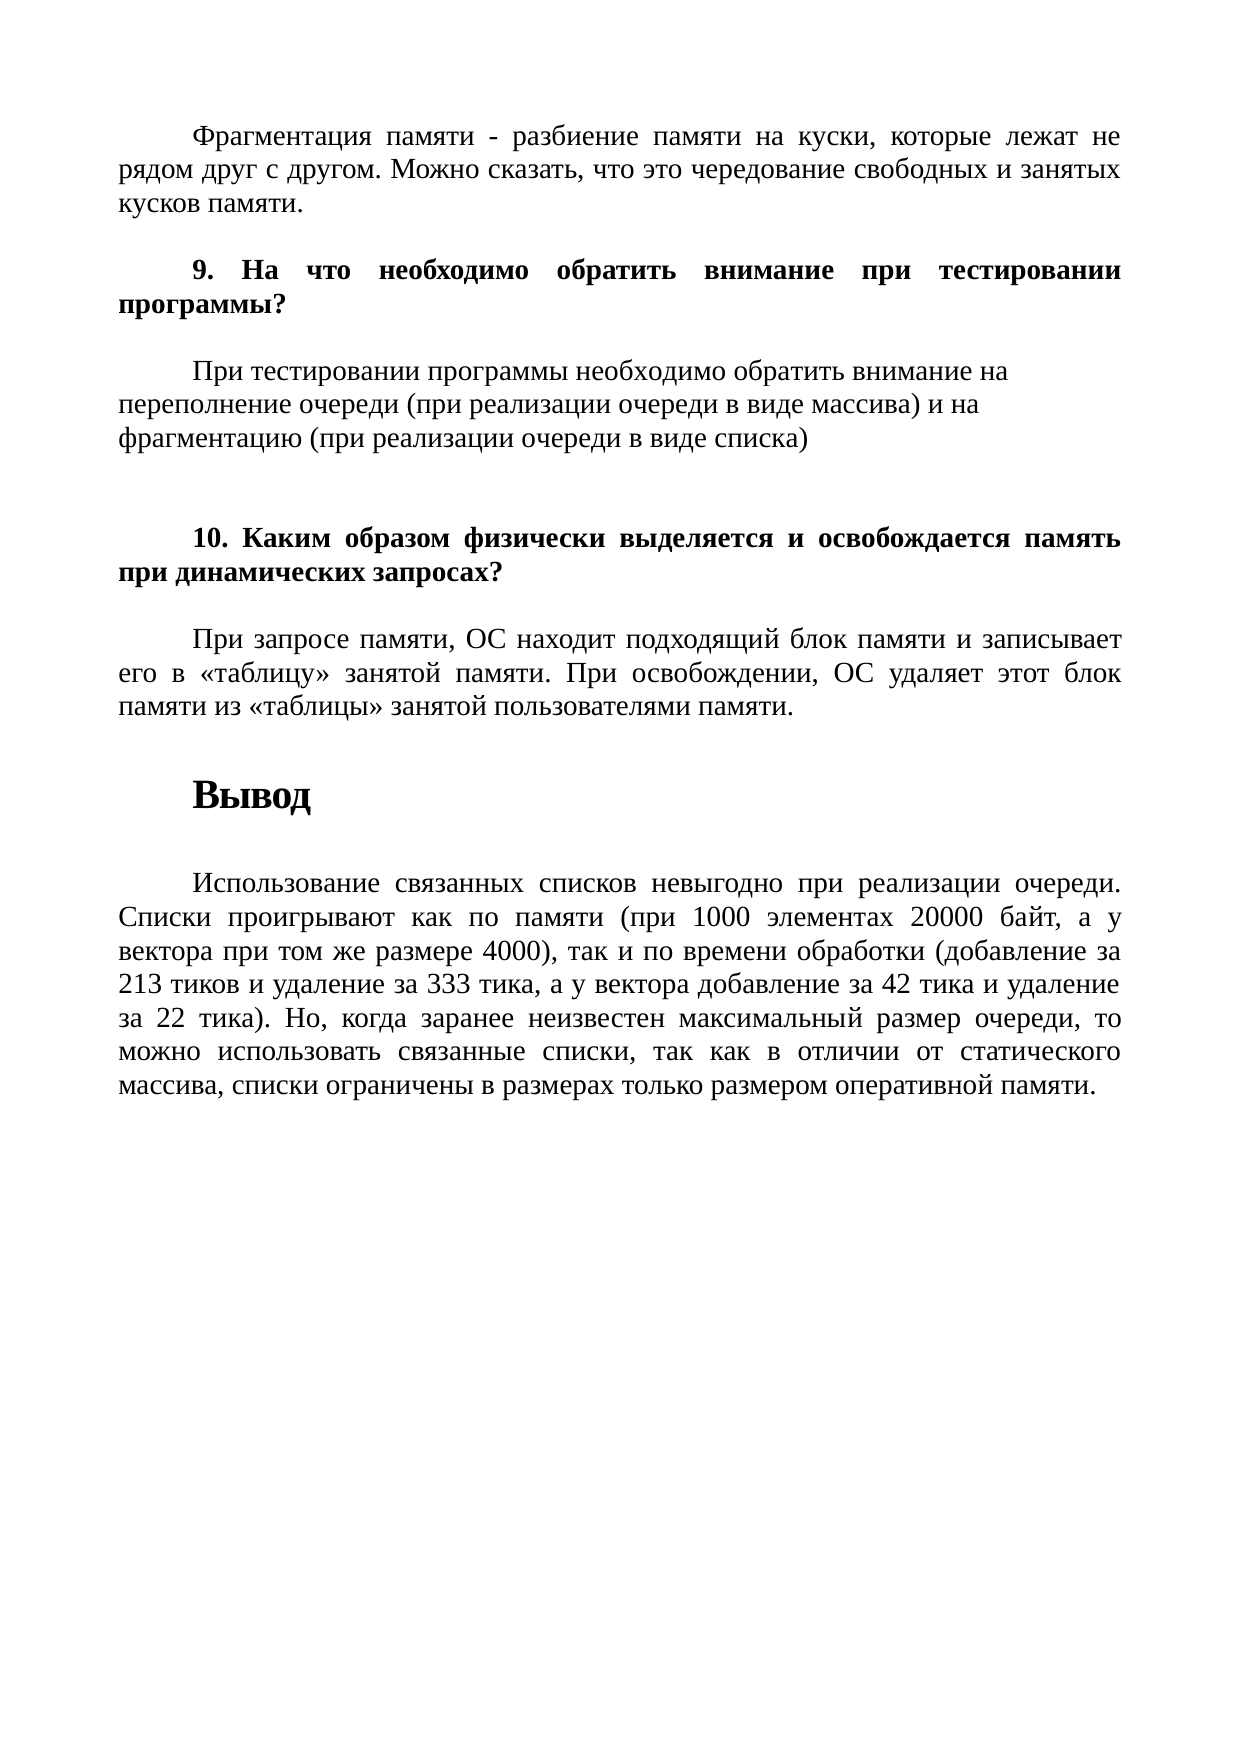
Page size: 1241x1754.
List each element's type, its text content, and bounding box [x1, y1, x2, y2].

text 9. На что необходимо обратить внимание при тестировании программы? [118, 252, 1122, 319]
text Фрагментация памяти - разбиение памяти на куски, которые лежат не рядом друг с другом. Можно сказать, что это чередование свободных и занятых кусков памяти. [118, 118, 1122, 219]
text Вывод [118, 770, 1122, 818]
text При запросе памяти, ОС находит подходящий блок памяти и записывает его в «таблицу» занятой памяти. При освобождении, ОС удаляет этот блок памяти из «таблицы» занятой пользователями памяти. [118, 621, 1122, 722]
text 10. Каким образом физически выделяется и освобождается память при динамических запросах? [118, 521, 1122, 588]
text Использование связанных списков невыгодно при реализации очереди. Списки проигрывают как по памяти (при 1000 элементах 20000 байт, а у вектора при том же размере 4000), так и по времени обработки (добавление за 213 тиков и удаление за 333 тика, а у вектора добавление за 42 тика и удаление за 22 тика). Но, когда заранее неизвестен максимальный размер очереди, то можно использовать связанные списки, так как в отличии от статического массива, списки ограничены в размерах только размером оперативной памяти. [118, 866, 1122, 1100]
text При тестировании программы необходимо обратить внимание на переполнение очереди (при реализации очереди в виде массива) и на фрагментацию (при реализации очереди в виде списка) [118, 353, 1122, 453]
